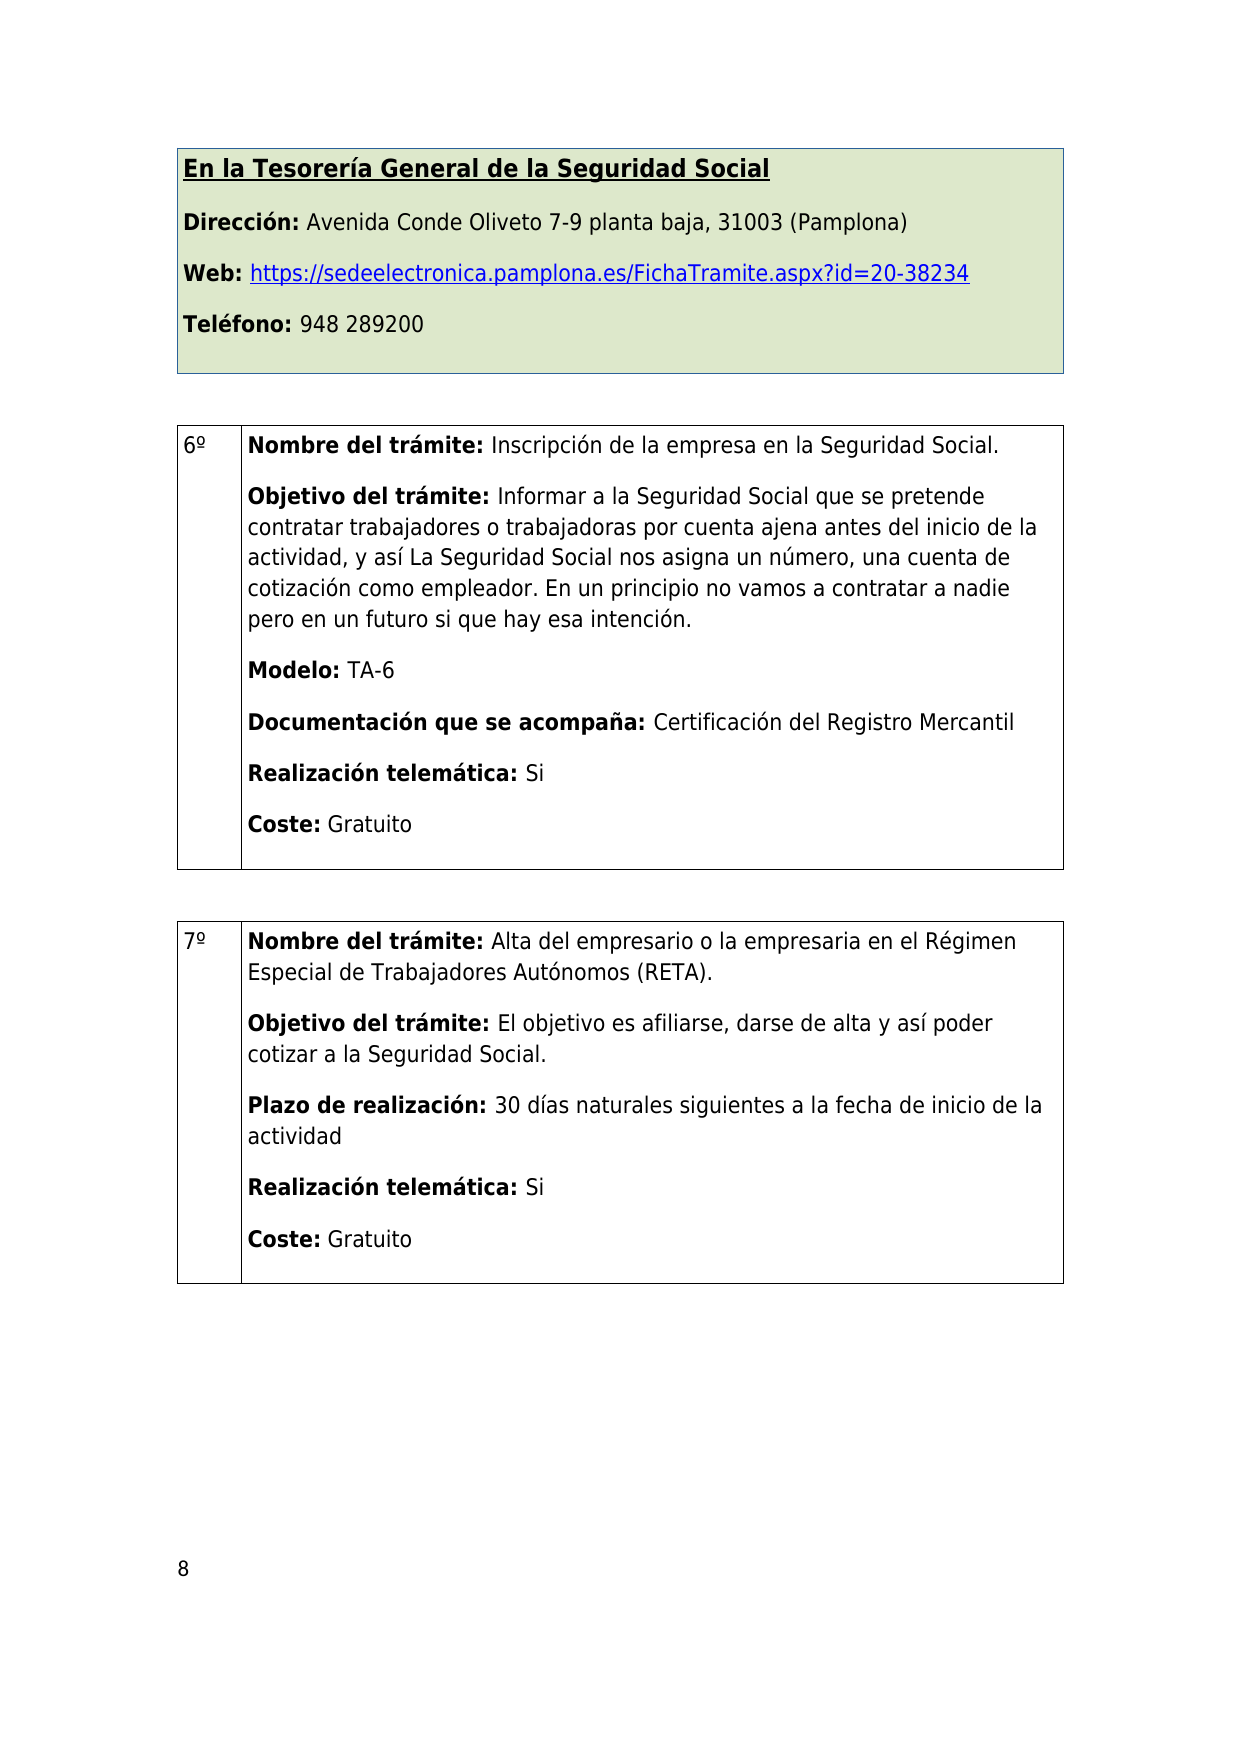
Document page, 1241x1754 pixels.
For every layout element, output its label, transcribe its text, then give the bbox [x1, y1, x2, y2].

table_header 7º [178, 922, 241, 1283]
table_header Nombre del trámite: Inscripción de la empresa en la Seguridad Social. Objetivo del trámite: Informar a la Seguridad Social que se pretende contratar trabajadores o trabajadoras por cuenta ajena antes del inicio de la actividad, y así La Seguridad Social nos asigna un número, una cuenta de cotización como empleador. En un principio no vamos a contratar a nadie pero en un futuro si que hay esa intención. Modelo: TA-6 Documentación que se acompaña: Certificación del Registro Mercantil Realización telemática: Si Coste: Gratuito [242, 426, 1063, 869]
table_header Nombre del trámite: Alta del empresario o la empresaria en el Régimen Especial de Trabajadores Autónomos (RETA). Objetivo del trámite: El objetivo es afiliarse, darse de alta y así poder cotizar a la Seguridad Social. Plazo de realización: 30 días naturales siguientes a la fecha de inicio de la actividad Realización telemática: Si Coste: Gratuito [242, 922, 1063, 1283]
table_header En la Tesorería General de la Seguridad Social Dirección: Avenida Conde Oliveto 7-9 planta baja, 31003 (Pamplona) Web: https://sedeelectronica.pamplona.es/FichaTramite.aspx?id=20-38234 Teléfono: 948 289200 [178, 149, 1063, 373]
table_header 6º [178, 426, 241, 869]
